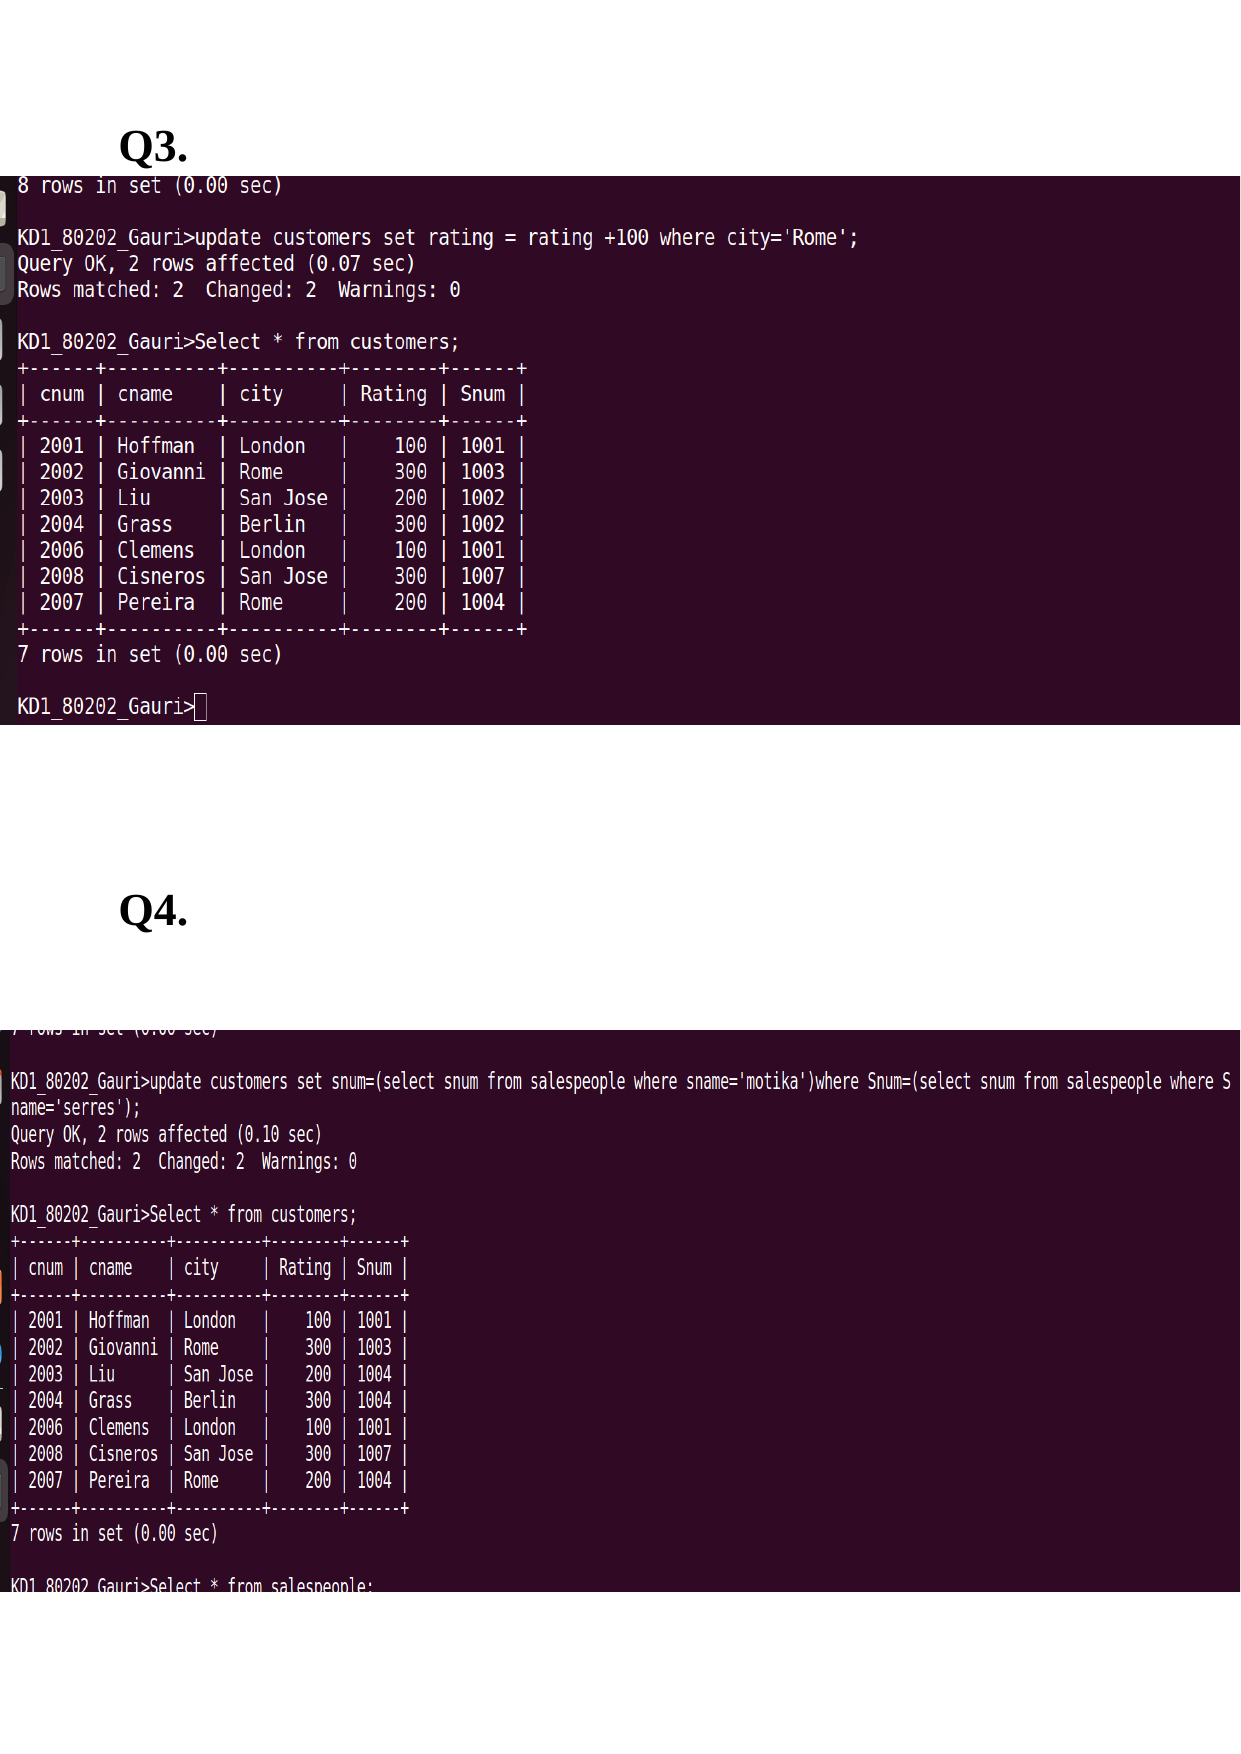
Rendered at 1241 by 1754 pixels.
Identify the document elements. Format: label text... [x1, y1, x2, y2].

text Q4. [118, 883, 1122, 935]
picture [0, 176, 1241, 725]
text Q3. [118, 118, 1122, 171]
picture [0, 1030, 1241, 1592]
